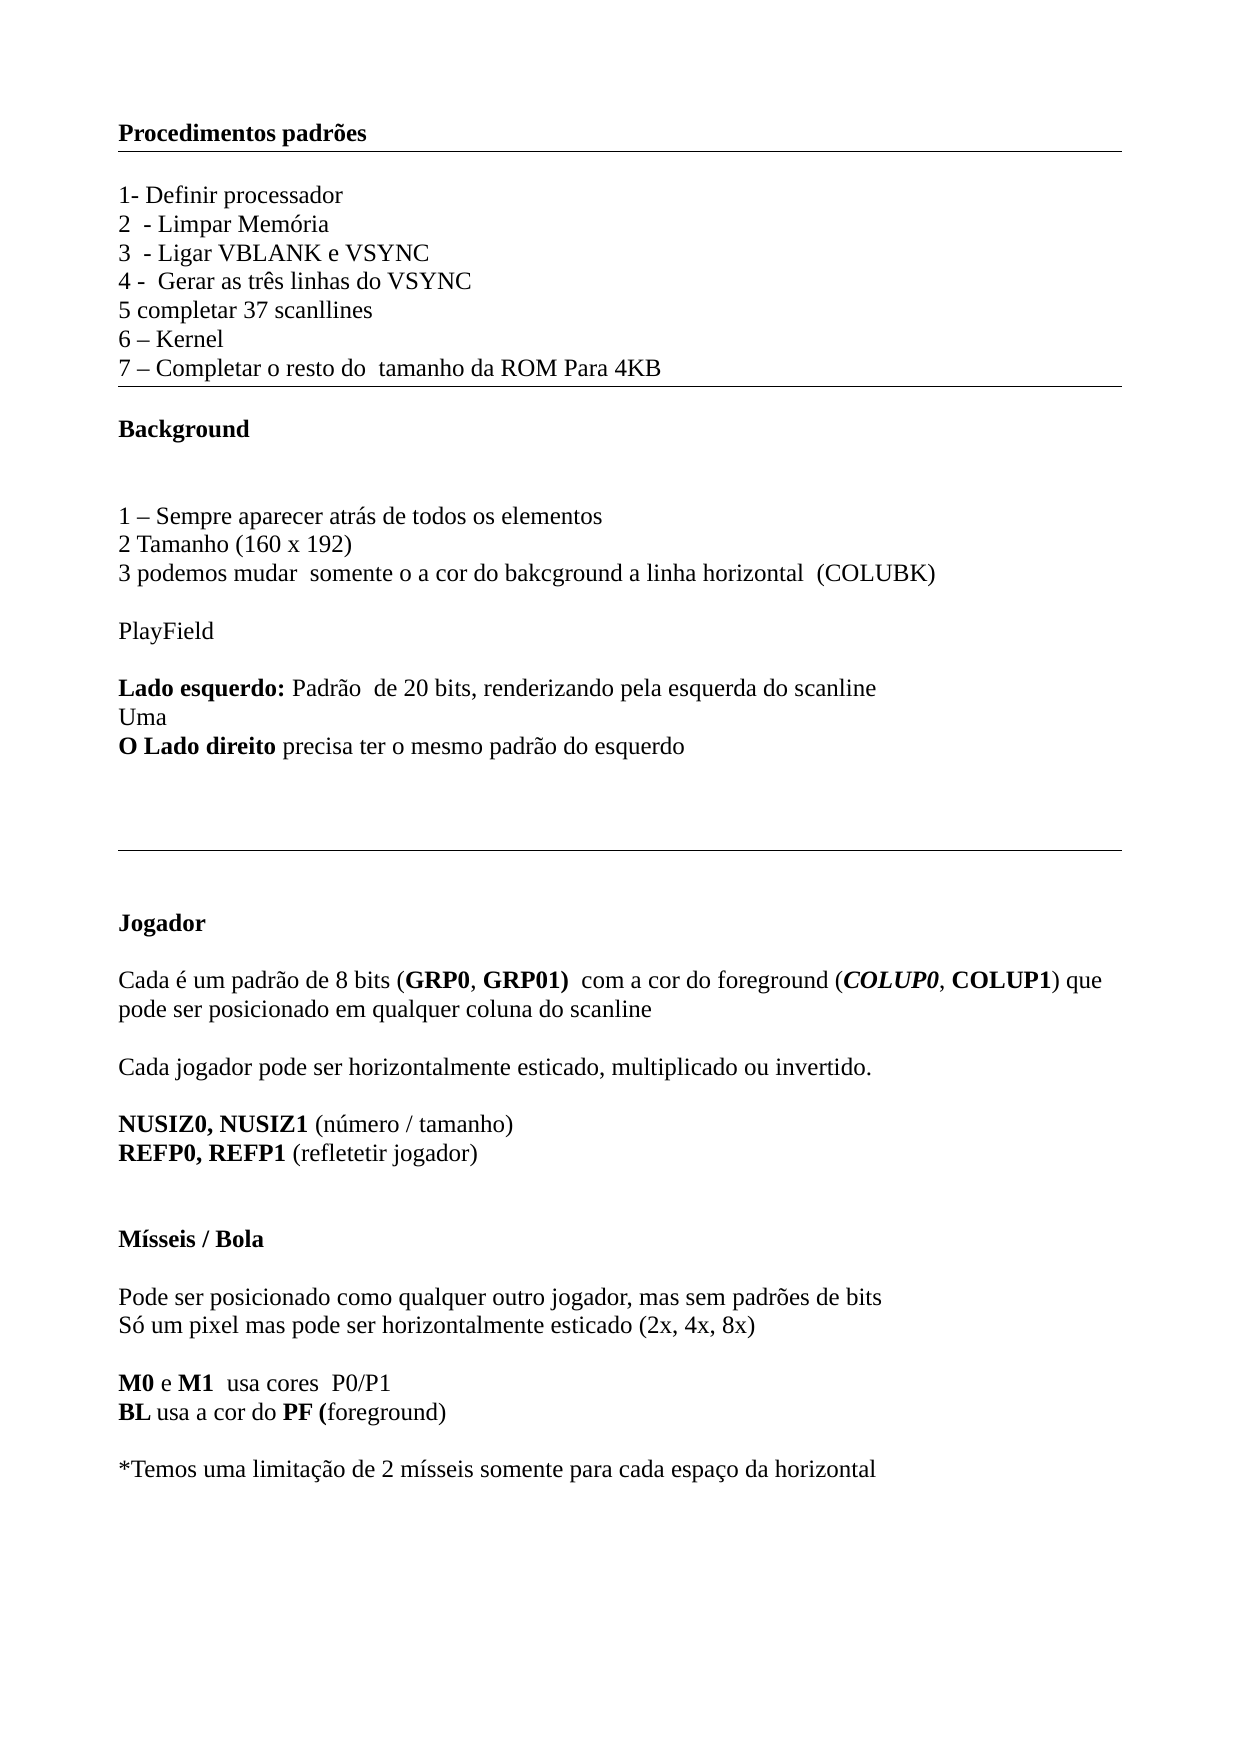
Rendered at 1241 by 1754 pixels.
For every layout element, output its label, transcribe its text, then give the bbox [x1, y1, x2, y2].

text Procedimentos padrões [118, 118, 1122, 151]
text 3 - Ligar VBLANK e VSYNC [118, 238, 1122, 266]
text 2 Tamanho (160 x 192) [118, 529, 1122, 558]
text 5 completar 37 scanllines 6 – Kernel 7 – Completar o resto do tamanho da ROM Para 4KB [118, 295, 1122, 386]
text Cada é um padrão de 8 bits (GRP0, GRP01) com a cor do foreground (COLUP0, COLUP1) que pode ser posicionado em qualquer coluna do scanline [118, 965, 1122, 1023]
text Pode ser posicionado como qualquer outro jogador, mas sem padrões de bits [118, 1282, 1122, 1310]
text Uma [118, 702, 1122, 731]
text 1- Definir processador [118, 180, 1122, 209]
text Mísseis / Bola [118, 1224, 1122, 1253]
text M0 e M1 usa cores P0/P1 [118, 1368, 1122, 1397]
text 2 - Limpar Memória [118, 209, 1122, 238]
text BL usa a cor do PF (foreground) [118, 1397, 1122, 1425]
text REFP0, REFP1 (refletetir jogador) [118, 1138, 1122, 1167]
text Lado esquerdo: Padrão de 20 bits, renderizando pela esquerda do scanline [118, 673, 1122, 702]
text Jogador [118, 908, 1122, 937]
text *Temos uma limitação de 2 mísseis somente para cada espaço da horizontal [118, 1454, 1122, 1483]
text 3 podemos mudar somente o a cor do bakcground a linha horizontal (COLUBK) [118, 558, 1122, 587]
text Cada jogador pode ser horizontalmente esticado, multiplicado ou invertido. [118, 1052, 1122, 1080]
text Só um pixel mas pode ser horizontalmente esticado (2x, 4x, 8x) [118, 1310, 1122, 1339]
text PlayField [118, 616, 1122, 644]
text O Lado direito precisa ter o mesmo padrão do esquerdo [118, 731, 1122, 759]
text 1 – Sempre aparecer atrás de todos os elementos [118, 501, 1122, 529]
text Background [118, 414, 1122, 501]
text NUSIZ0, NUSIZ1 (número / tamanho) [118, 1109, 1122, 1138]
text 4 - Gerar as três linhas do VSYNC [118, 266, 1122, 295]
